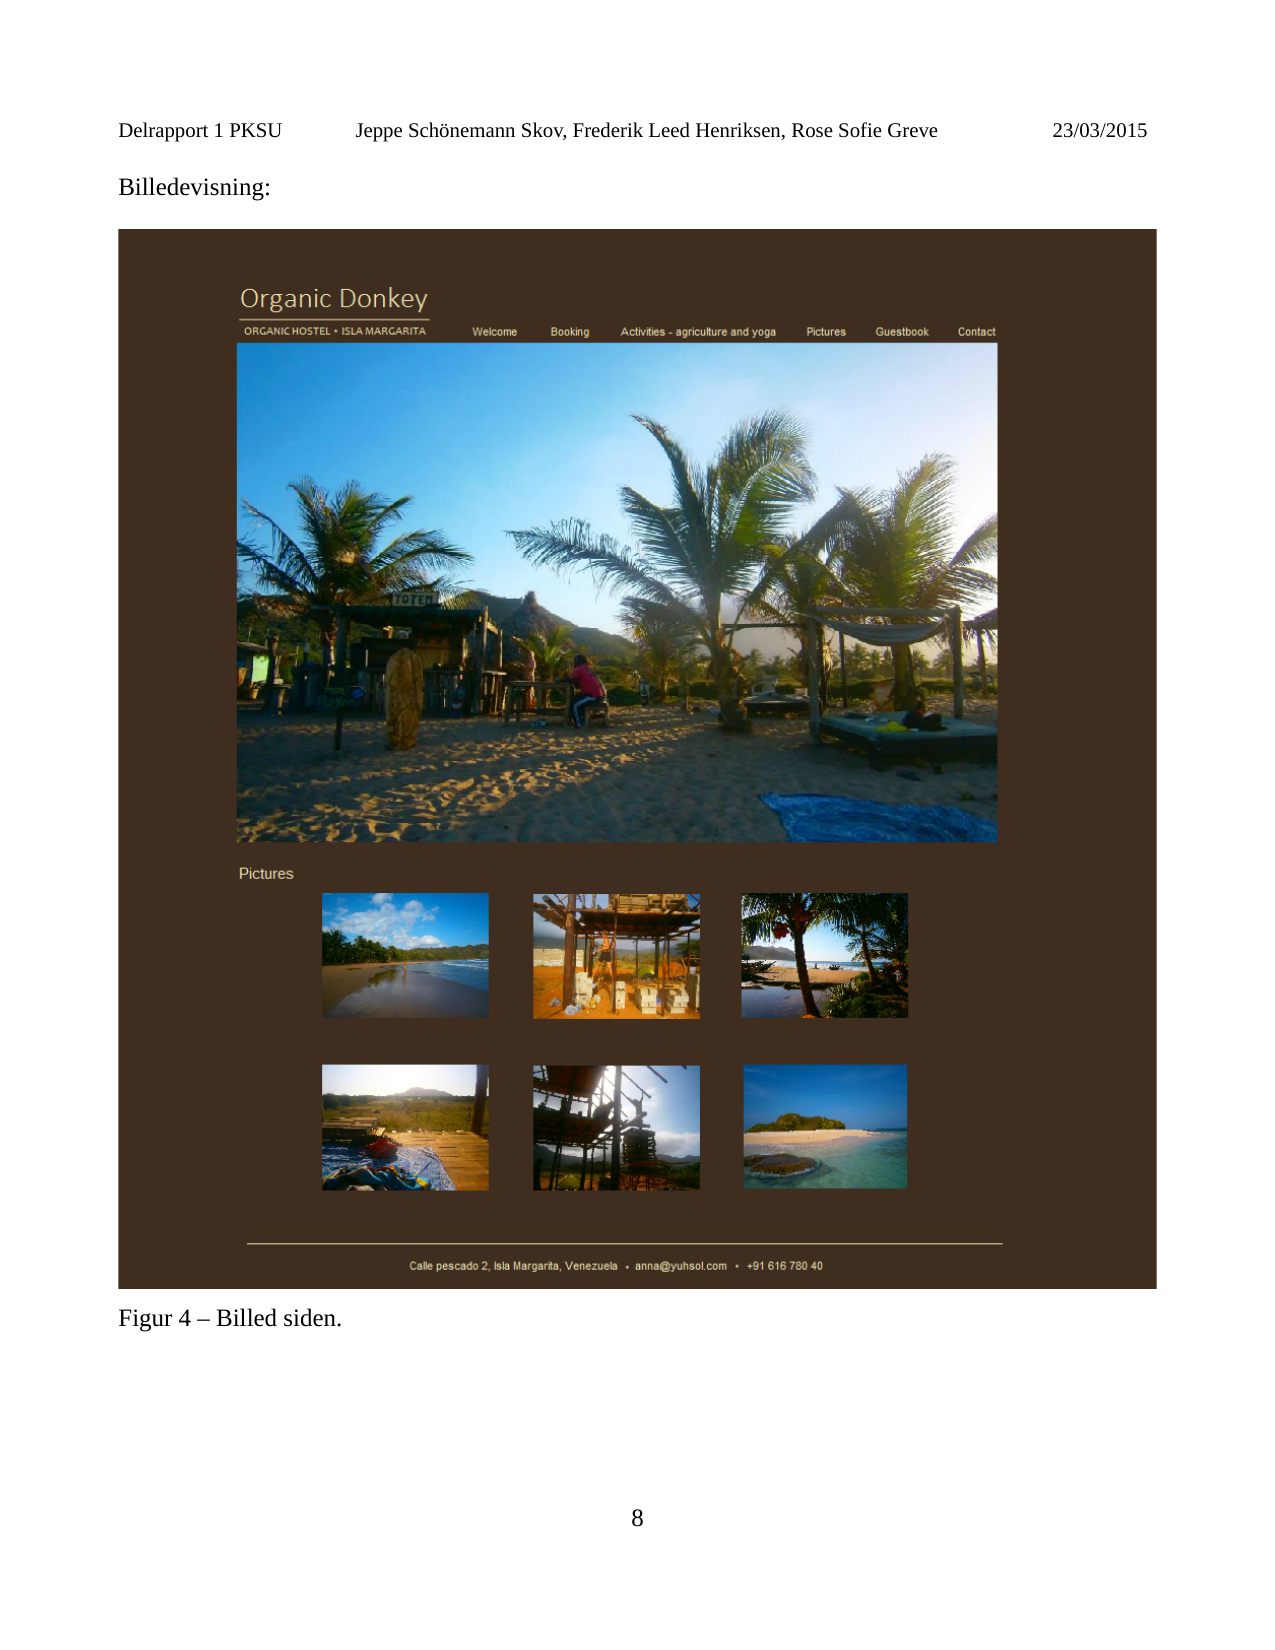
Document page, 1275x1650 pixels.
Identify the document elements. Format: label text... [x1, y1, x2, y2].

text Billedevisning: [118, 172, 1157, 200]
text Figur 4 – Billed siden. [118, 1289, 1157, 1332]
text [118, 215, 1157, 229]
picture [118, 229, 1157, 1289]
